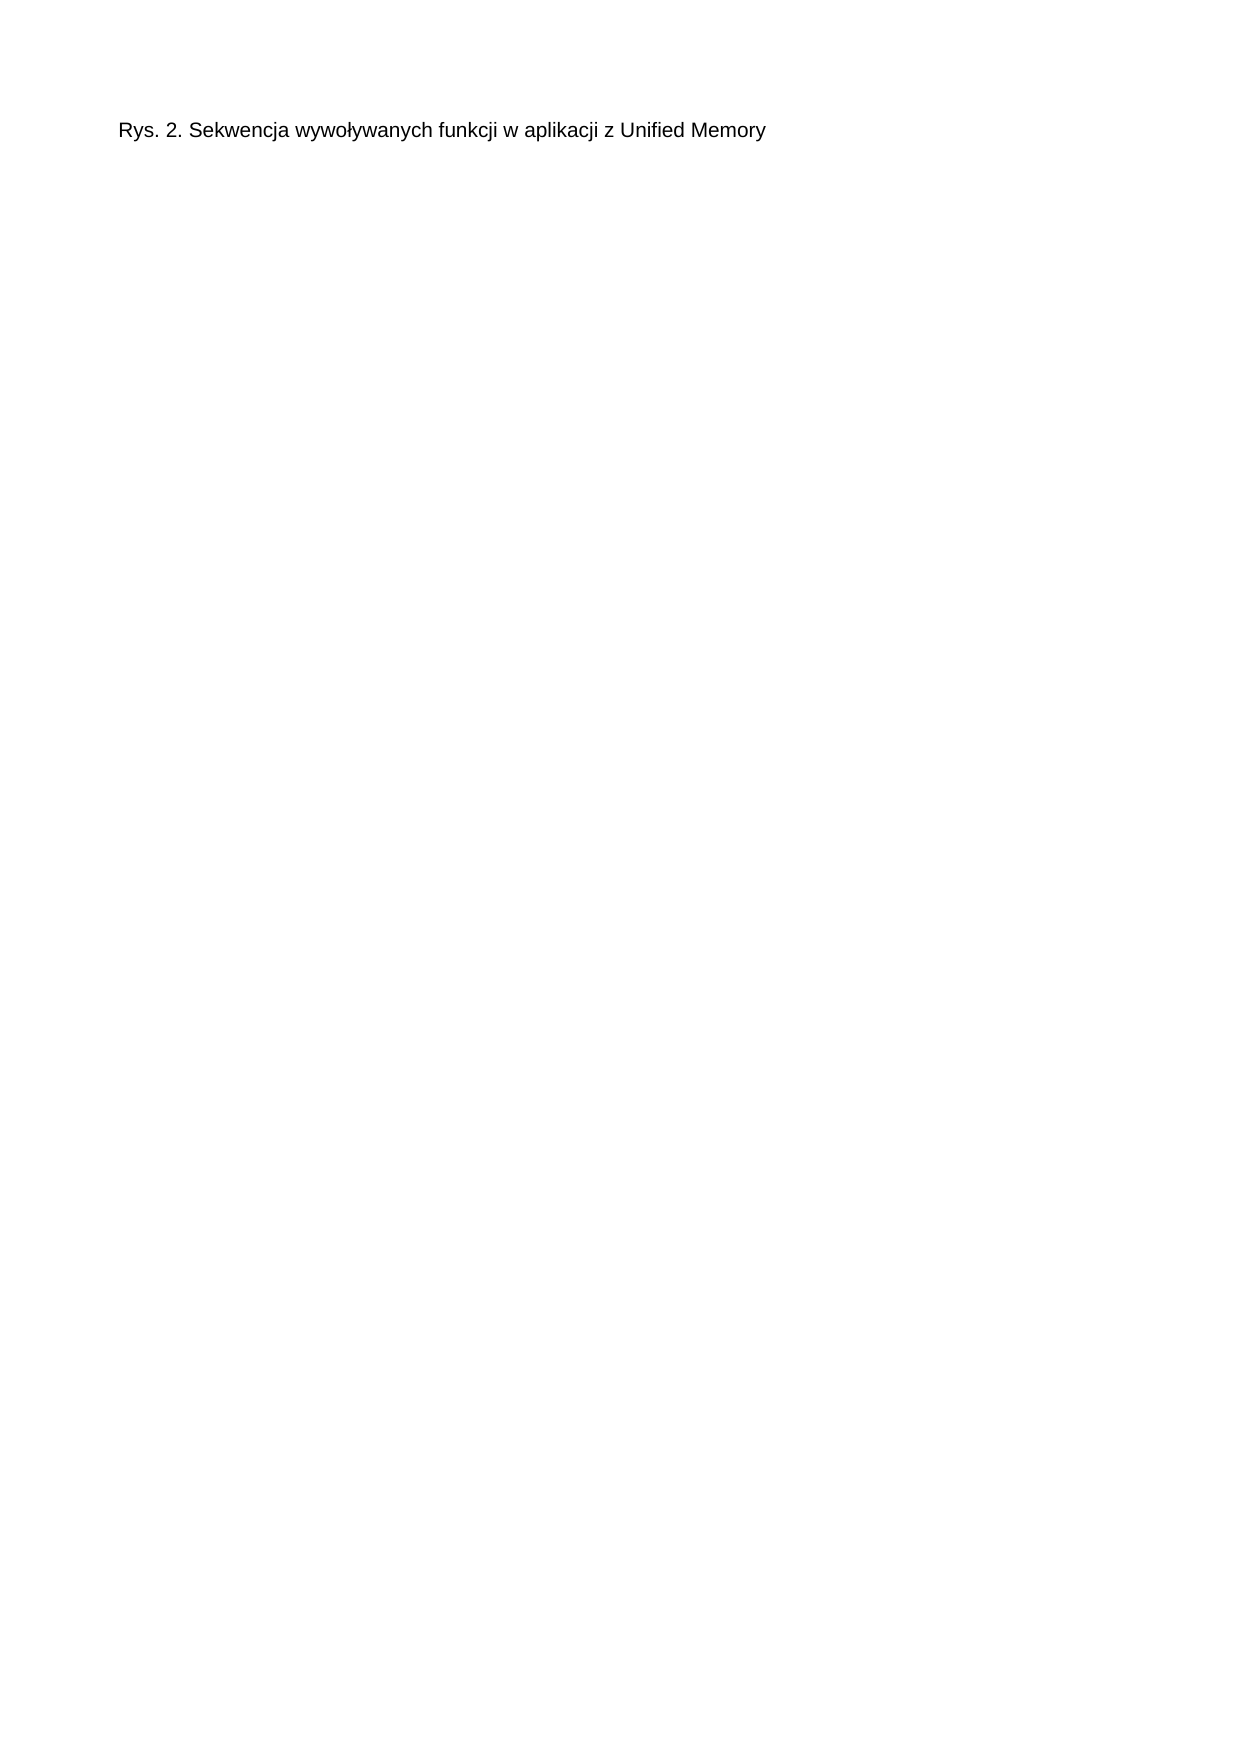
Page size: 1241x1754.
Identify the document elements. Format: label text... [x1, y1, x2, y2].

text Rys. 2. Sekwencja wywoływanych funkcji w aplikacji z Unified Memory [118, 118, 1122, 142]
